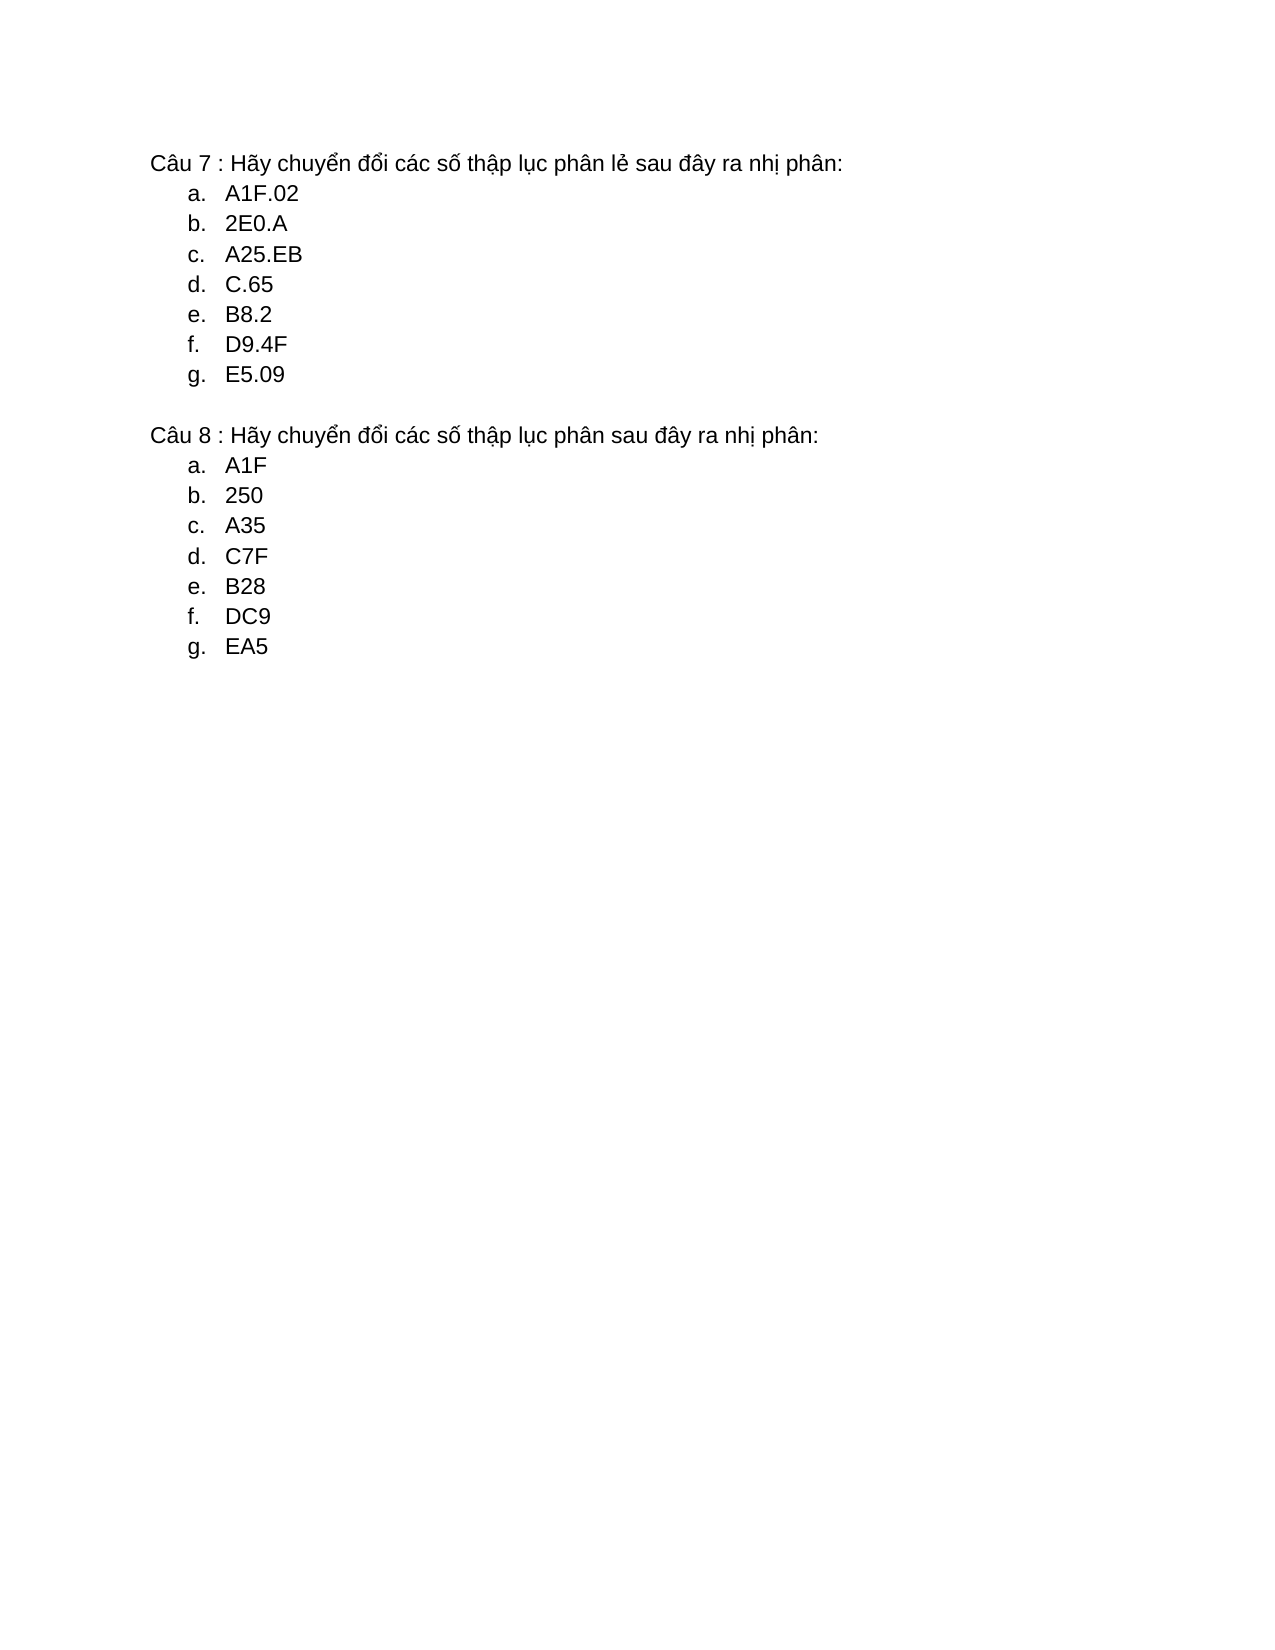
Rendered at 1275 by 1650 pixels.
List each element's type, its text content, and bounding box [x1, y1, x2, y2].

list B8.2 [187, 301, 1125, 327]
list A35 [187, 512, 1125, 539]
list C.65 [187, 271, 1125, 297]
list A25.EB [187, 241, 1125, 267]
list EA5 [187, 633, 1125, 660]
list 2E0.A [187, 210, 1125, 237]
list B28 [187, 573, 1125, 599]
text Câu 8 : Hãy chuyển đổi các số thập lục phân sau đây ra nhị phân: [150, 422, 1125, 448]
text Câu 7 : Hãy chuyển đổi các số thập lục phân lẻ sau đây ra nhị phân: [150, 150, 1125, 176]
list E5.09 [187, 361, 1125, 388]
list C7F [187, 543, 1125, 569]
list A1F [187, 452, 1125, 478]
list 250 [187, 482, 1125, 509]
list D9.4F [187, 331, 1125, 358]
list A1F.02 [187, 180, 1125, 207]
list DC9 [187, 603, 1125, 629]
